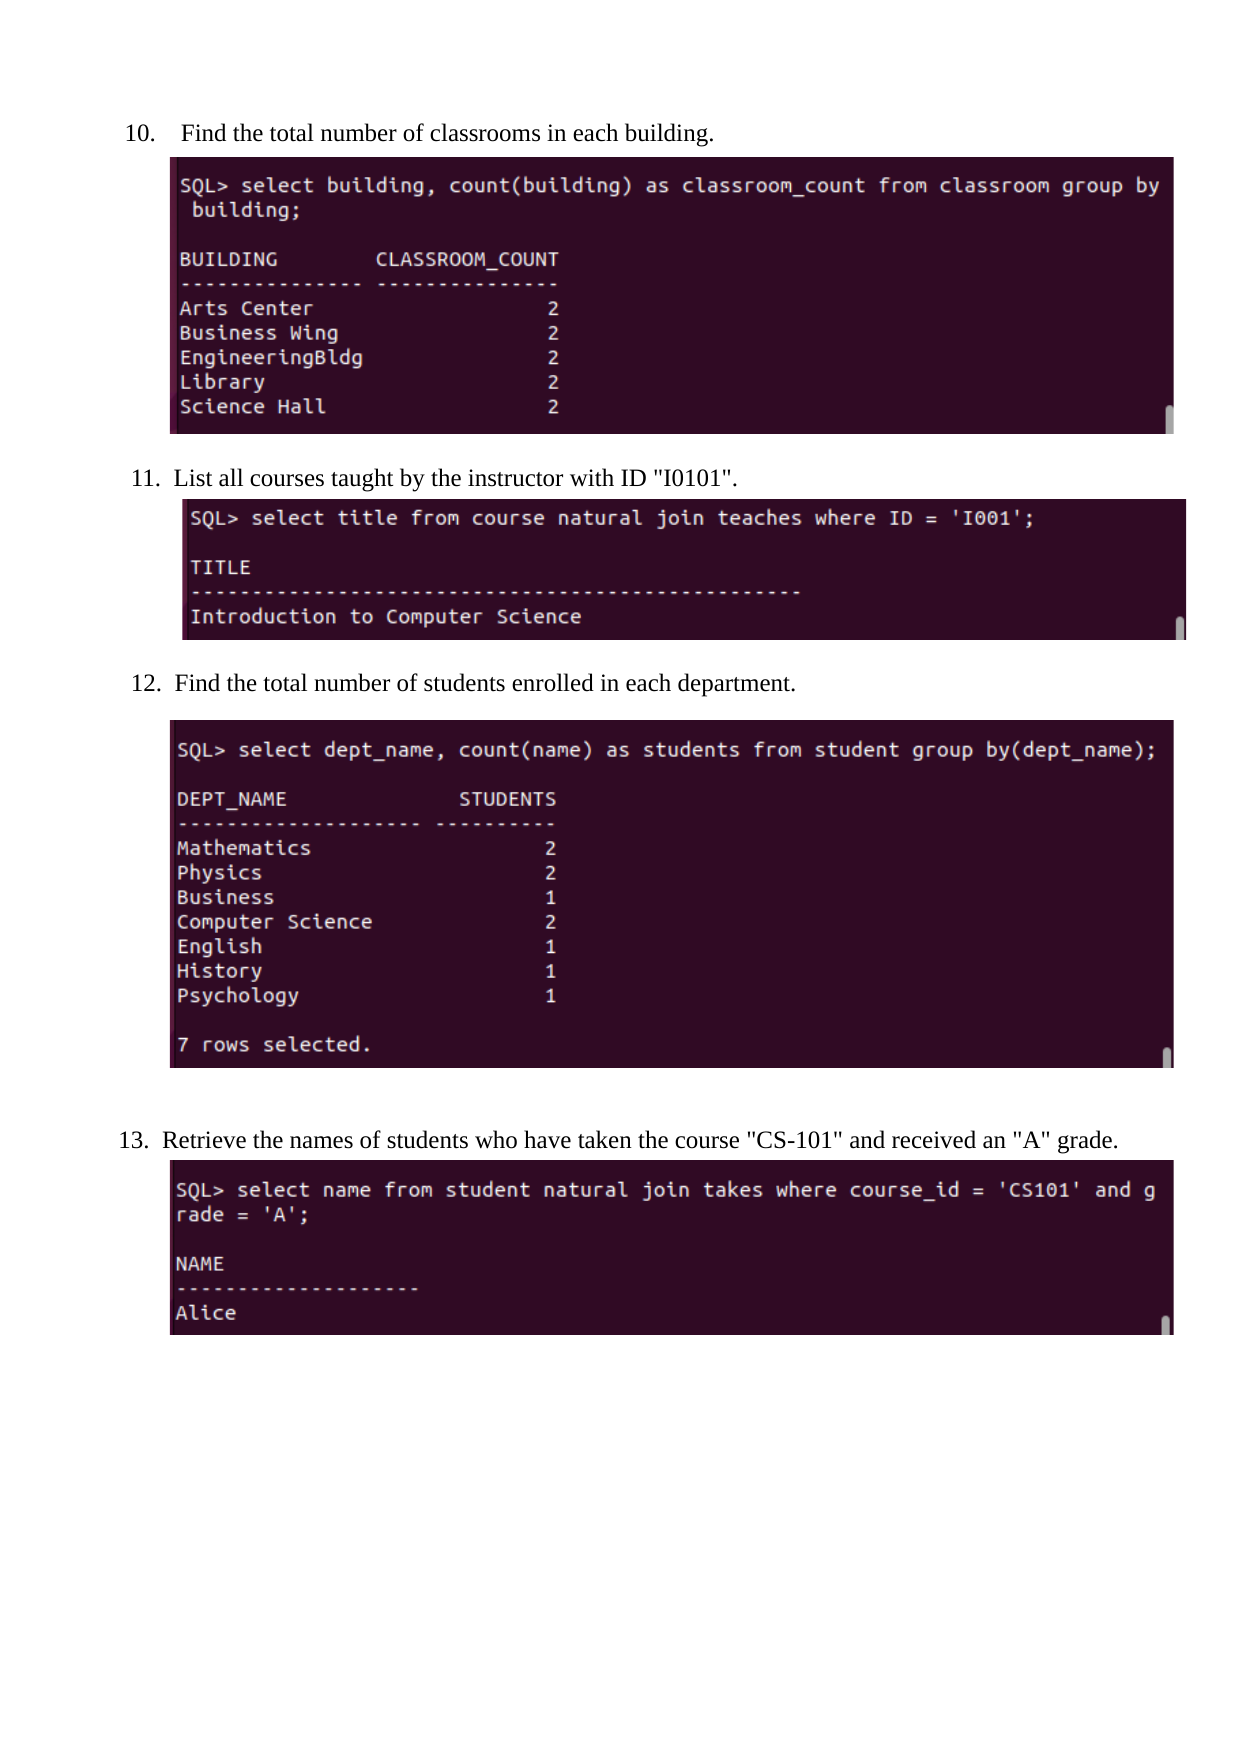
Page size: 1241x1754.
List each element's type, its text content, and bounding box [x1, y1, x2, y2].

picture [169, 1160, 1174, 1335]
picture [169, 720, 1174, 1068]
text 11. List all courses taught by the instructor with ID "I0101". [118, 463, 1122, 491]
text 12. Find the total number of students enrolled in each department. [118, 668, 1122, 697]
picture [182, 499, 1187, 640]
text 10. Find the total number of classrooms in each building. [118, 118, 1122, 147]
picture [169, 157, 1174, 434]
text 13. Retrieve the names of students who have taken the course "CS-101" and received an "A" grade. [118, 1125, 1122, 1153]
